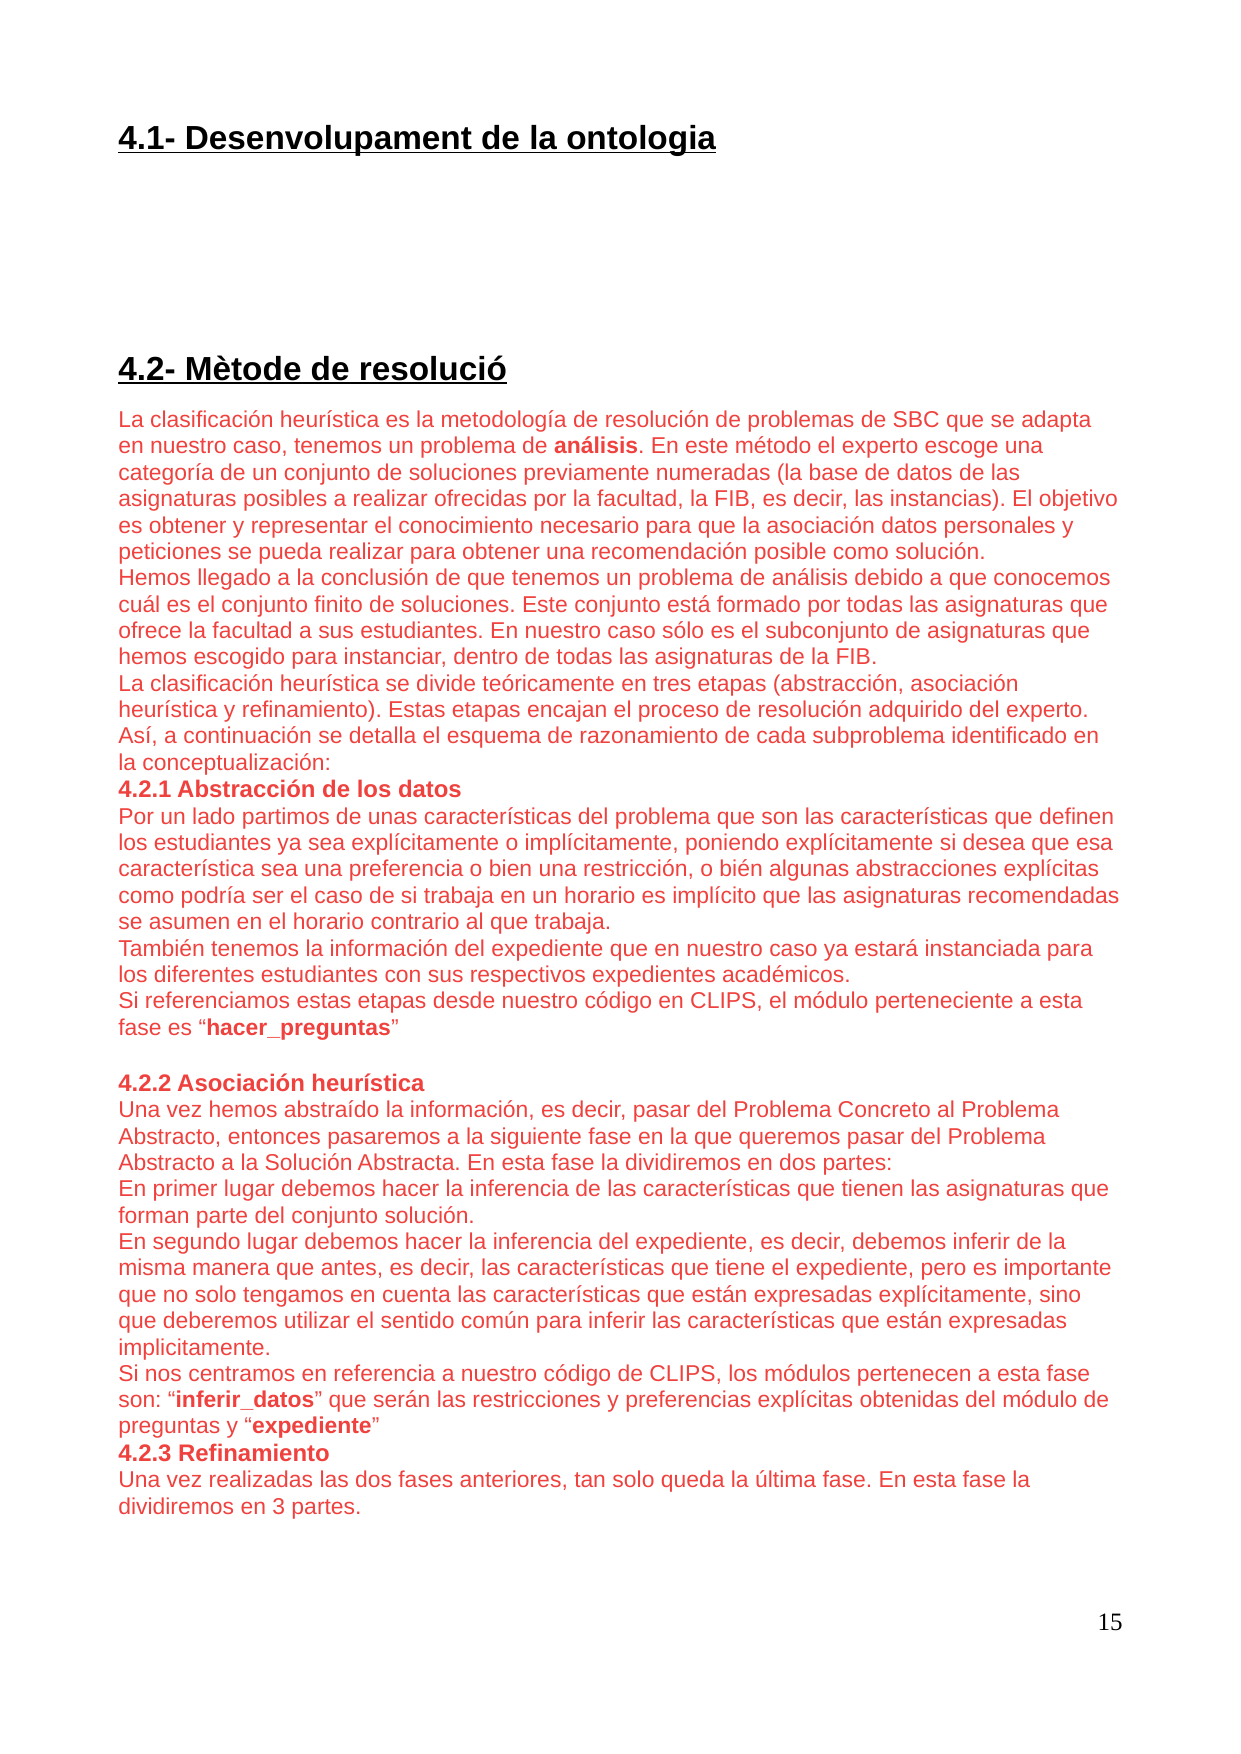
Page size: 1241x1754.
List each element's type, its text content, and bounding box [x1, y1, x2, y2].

text Hemos llegado a la conclusión de que tenemos un problema de análisis debido a que conocemos cuál es el conjunto finito de soluciones. Este conjunto está formado por todas las asignaturas que ofrece la facultad a sus estudiantes. En nuestro caso sólo es el subconjunto de asignaturas que hemos escogido para instanciar, dentro de todas las asignaturas de la FIB. [118, 564, 1122, 670]
text También tenemos la información del expediente que en nuestro caso ya estará instanciada para los diferentes estudiantes con sus respectivos expedientes académicos. [118, 934, 1122, 987]
text Por un lado partimos de unas características del problema que son las características que definen los estudiantes ya sea explícitamente o implícitamente, poniendo explícitamente si desea que esa característica sea una preferencia o bien una restricción, o bién algunas abstracciones explícitas como podría ser el caso de si trabaja en un horario es implícito que las asignaturas recomendadas se asumen en el horario contrario al que trabaja. [118, 803, 1122, 934]
text En segundo lugar debemos hacer la inferencia del expediente, es decir, debemos inferir de la misma manera que antes, es decir, las características que tiene el expediente, pero es importante que no solo tengamos en cuenta las características que están expresadas explícitamente, sino que deberemos utilizar el sentido común para inferir las características que están expresadas implicitamente. [118, 1228, 1122, 1360]
text Una vez hemos abstraído la información, es decir, pasar del Problema Concreto al Problema Abstracto, entonces pasaremos a la siguiente fase en la que queremos pasar del Problema Abstracto a la Solución Abstracta. En esta fase la dividiremos en dos partes: [118, 1096, 1122, 1175]
text 4.2.3 Refinamiento [118, 1439, 1122, 1466]
text 4.2.1 Abstracción de los datos [118, 775, 1122, 803]
text 4.1- Desenvolupament de la ontologia [118, 118, 1122, 157]
text En primer lugar debemos hacer la inferencia de las características que tienen las asignaturas que forman parte del conjunto solución. [118, 1175, 1122, 1228]
text Si referenciamos estas etapas desde nuestro código en CLIPS, el módulo perteneciente a esta fase es “hacer_preguntas” [118, 987, 1122, 1040]
text La clasificación heurística es la metodología de resolución de problemas de SBC que se adapta en nuestro caso, tenemos un problema de análisis. En este método el experto escoge una categoría de un conjunto de soluciones previamente numeradas (la base de datos de las asignaturas posibles a realizar ofrecidas por la facultad, la FIB, es decir, las instancias). El objetivo es obtener y representar el conocimiento necesario para que la asociación datos personales y peticiones se pueda realizar para obtener una recomendación posible como solución. [118, 406, 1122, 564]
text Si nos centramos en referencia a nuestro código de CLIPS, los módulos pertenecen a esta fase son: “inferir_datos” que serán las restricciones y preferencias explícitas obtenidas del módulo de preguntas y “expediente” [118, 1360, 1122, 1439]
text Una vez realizadas las dos fases anteriores, tan solo queda la última fase. En esta fase la dividiremos en 3 partes. [118, 1466, 1122, 1519]
text La clasificación heurística se divide teóricamente en tres etapas (abstracción, asociación heurística y refinamiento). Estas etapas encajan el proceso de resolución adquirido del experto. Así, a continuación se detalla el esquema de razonamiento de cada subproblema identificado en la conceptualización: [118, 670, 1122, 775]
text 4.2- Mètode de resolució [118, 348, 1122, 387]
text 4.2.2 Asociación heurística [118, 1069, 1122, 1096]
